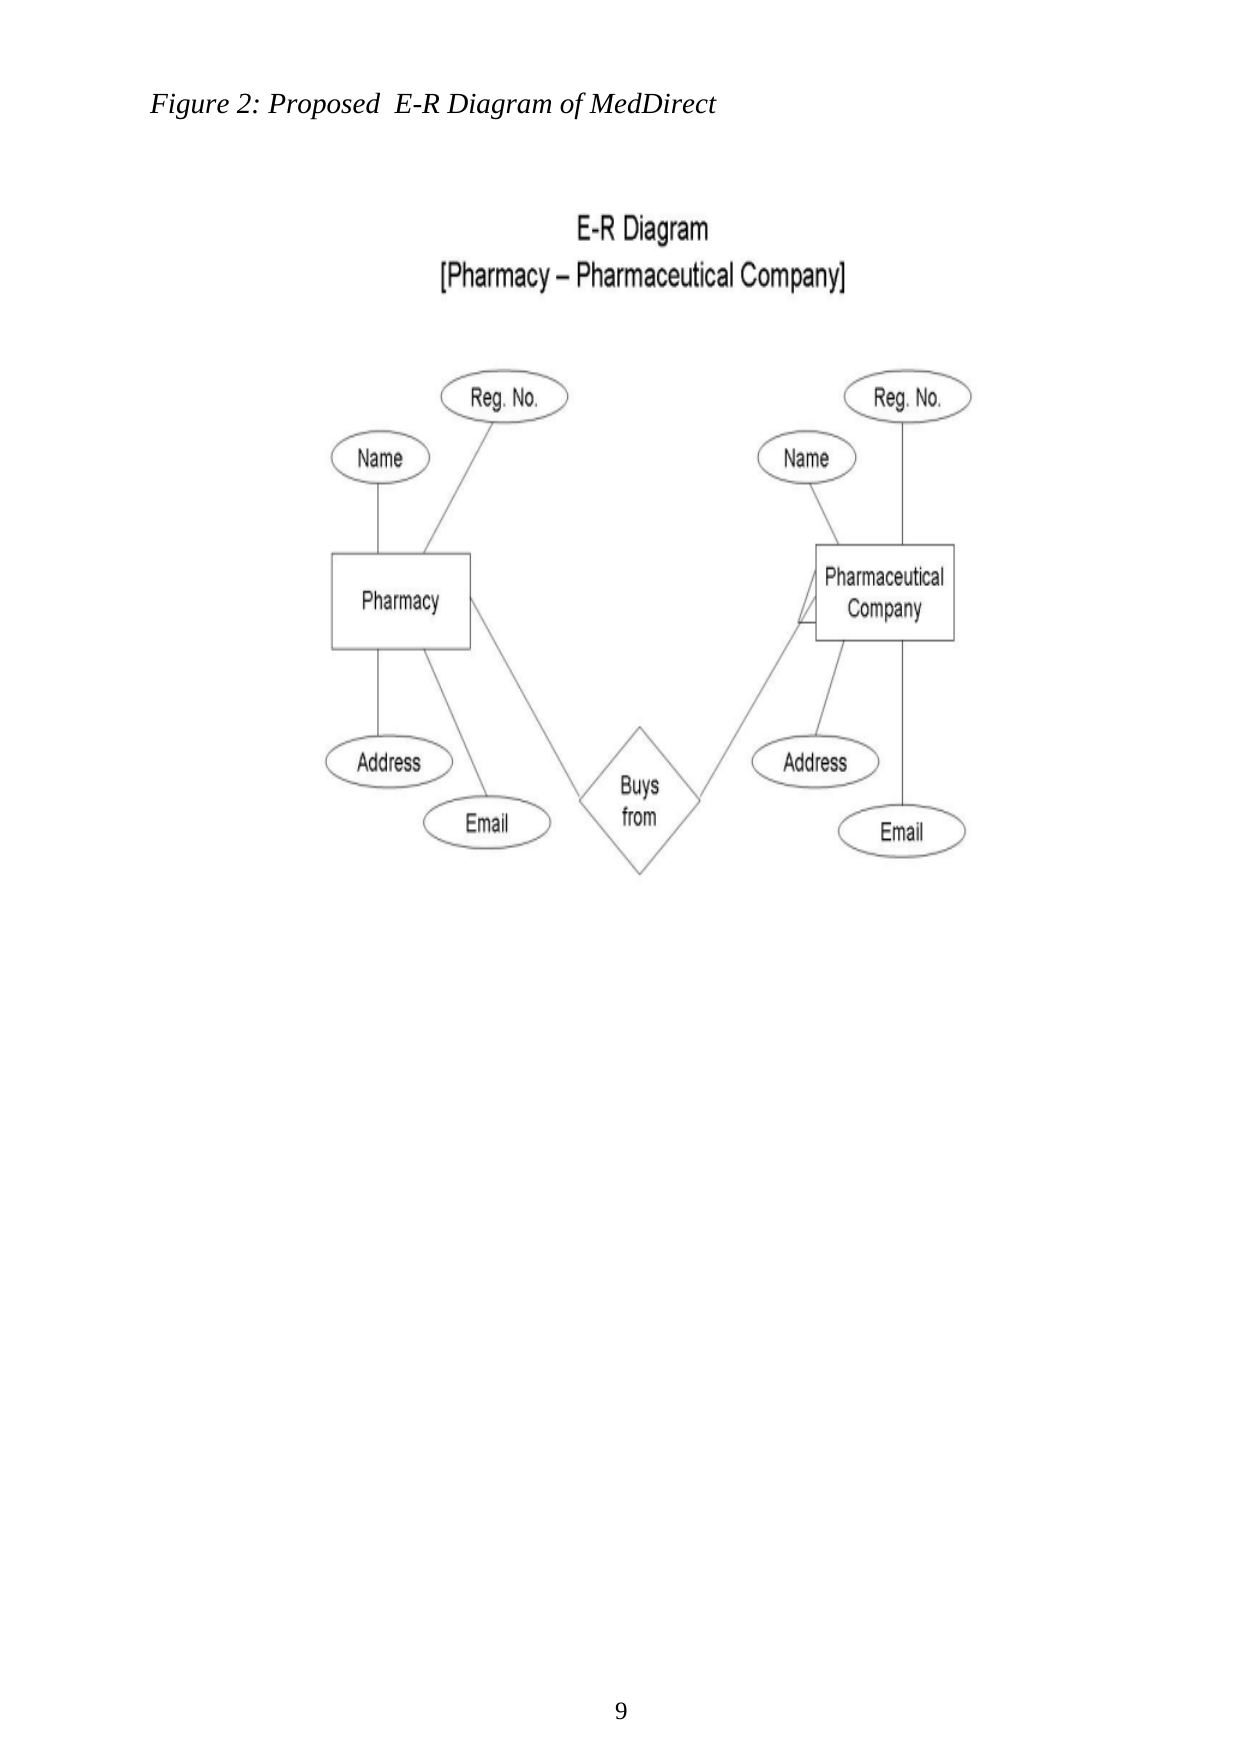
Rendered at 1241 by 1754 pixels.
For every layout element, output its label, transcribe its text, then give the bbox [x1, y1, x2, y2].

text Figure 2: Proposed E-R Diagram of MedDirect [150, 86, 1092, 120]
picture [183, 156, 1093, 922]
